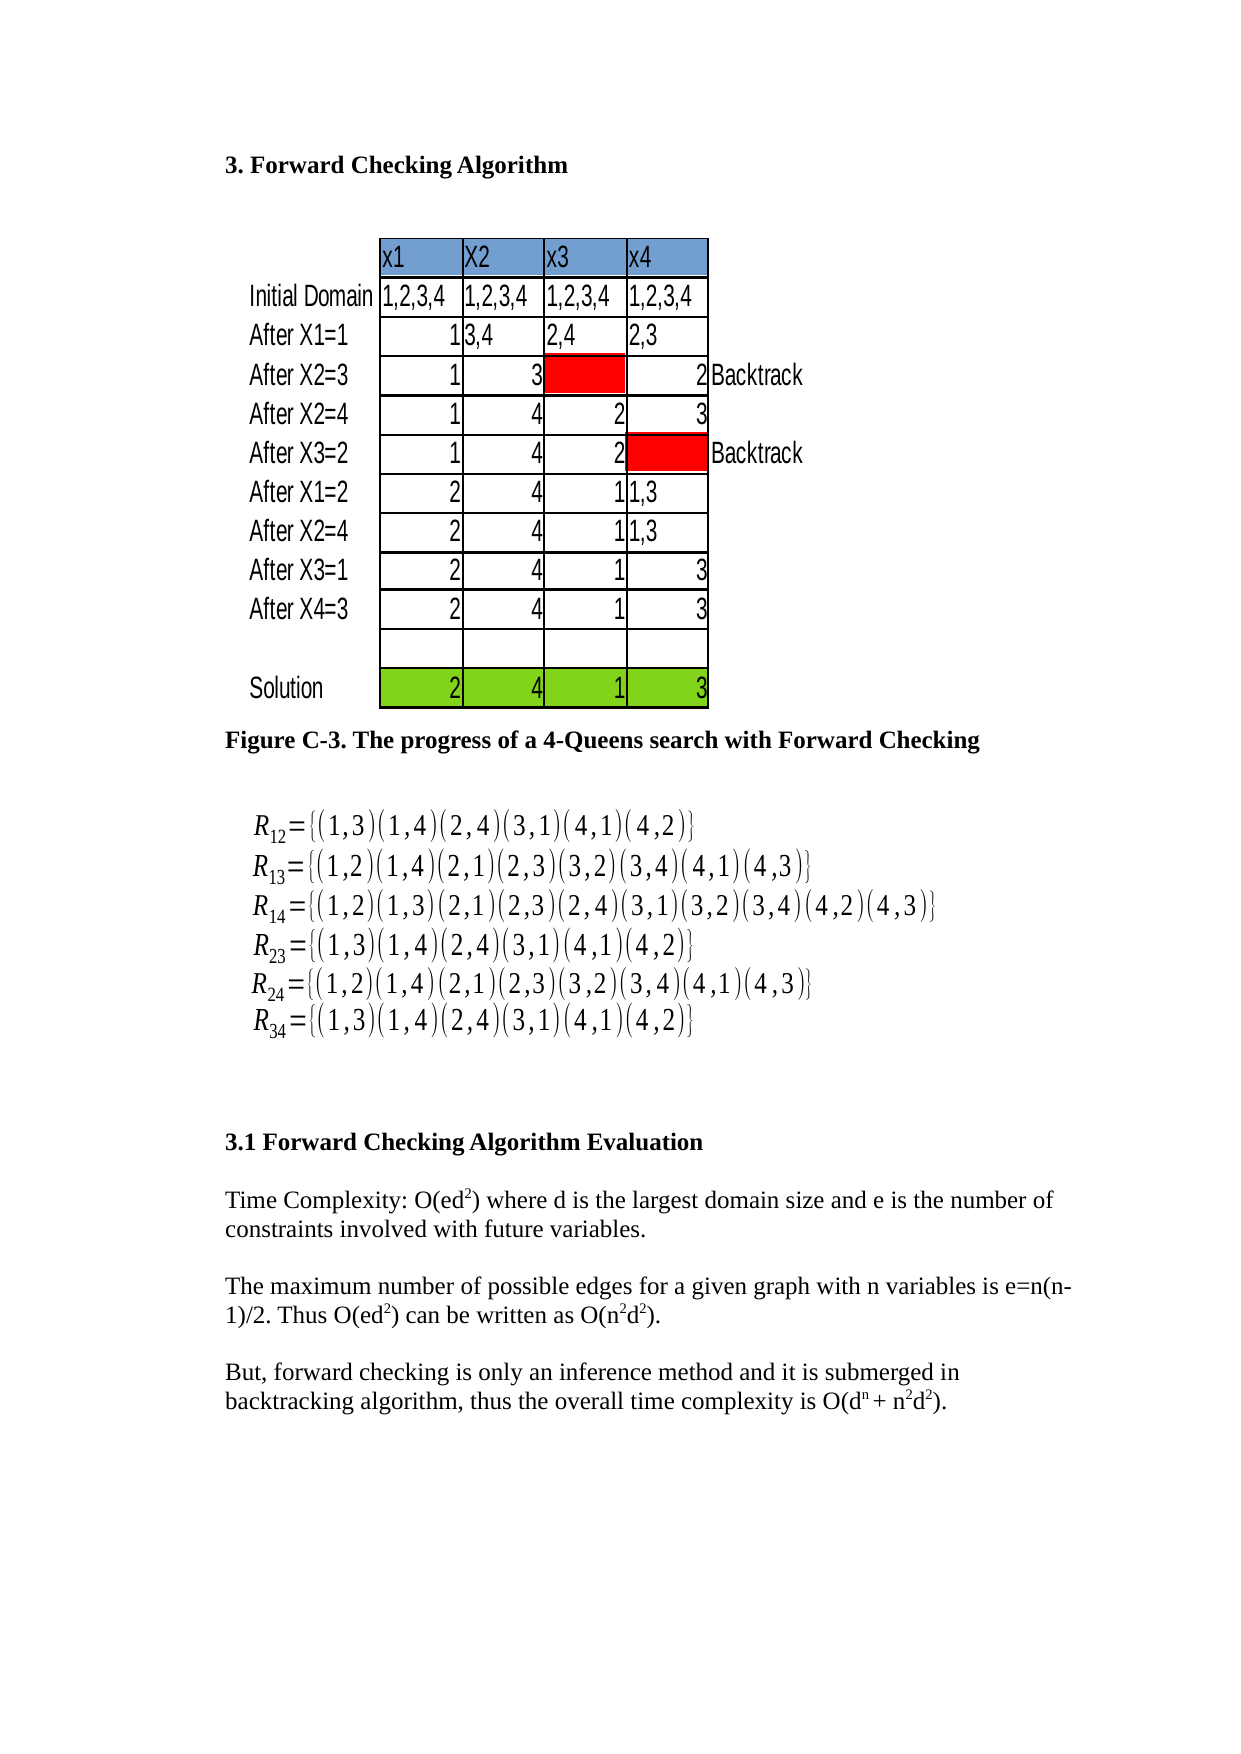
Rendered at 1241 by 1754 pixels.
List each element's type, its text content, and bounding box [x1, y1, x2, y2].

text But, forward checking is only an inference method and it is submerged in backtracking algorithm, thus the overall time complexity is O(dn + n2d2). [225, 1357, 1090, 1415]
text 3.1 Forward Checking Algorithm Evaluation [225, 1127, 1090, 1156]
title Figure C-3. The progress of a 4-Queens search with Forward Checking [225, 725, 1090, 754]
text Time Complexity: O(ed2) where d is the largest domain size and e is the number of constraints involved with future variables. [225, 1185, 1090, 1242]
text The maximum number of possible edges for a given graph with n variables is e=n(n-1)/2. Thus O(ed2) can be written as O(n2d2). [225, 1271, 1090, 1329]
text 3. Forward Checking Algorithm [225, 150, 1090, 179]
